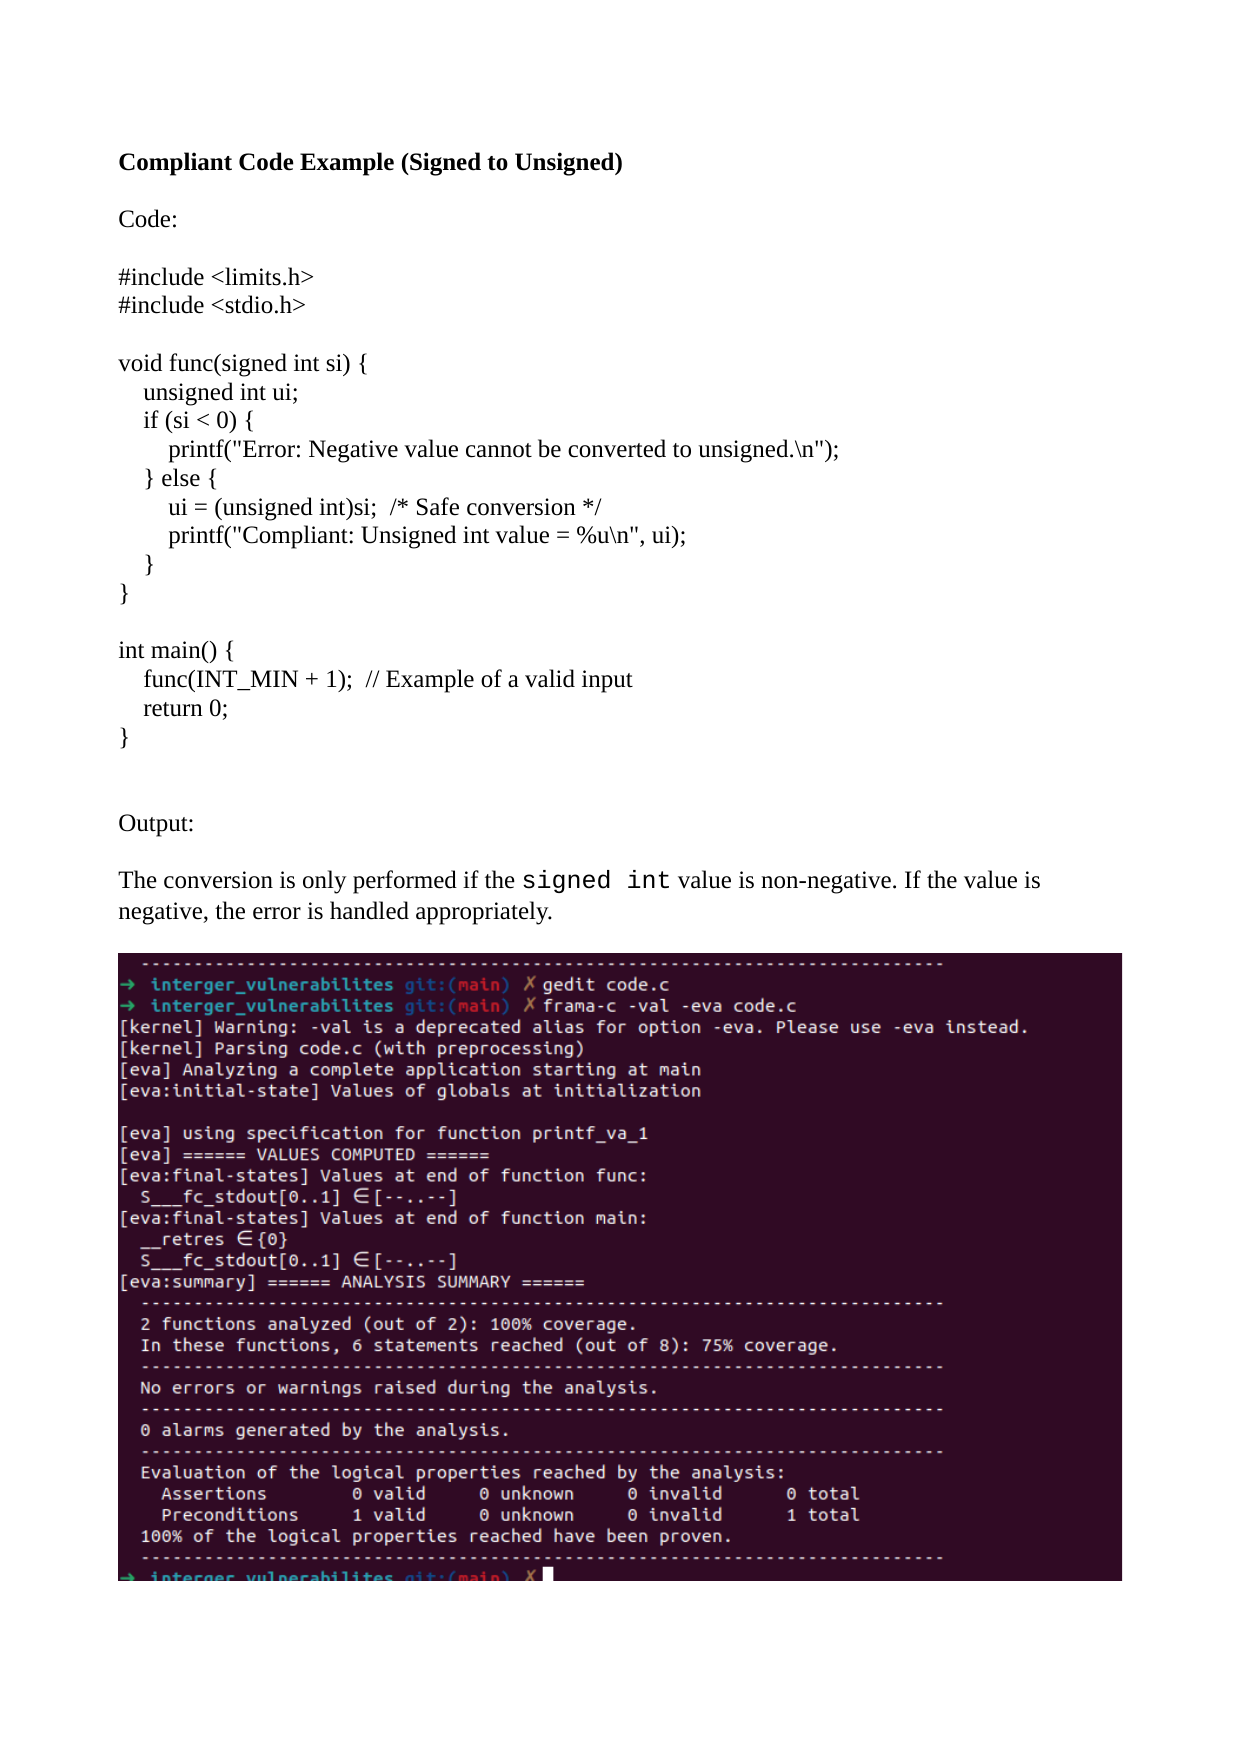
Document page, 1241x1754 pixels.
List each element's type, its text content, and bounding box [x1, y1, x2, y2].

text func(INT_MIN + 1); // Example of a valid input [118, 664, 1122, 693]
text void func(signed int si) { [118, 348, 1122, 377]
text Code: [118, 204, 1122, 233]
text unsigned int ui; [118, 377, 1122, 406]
text ui = (unsigned int)si; /* Safe conversion */ [118, 492, 1122, 521]
text printf("Error: Negative value cannot be converted to unsigned.\n"); [118, 434, 1122, 463]
text if (si < 0) { [118, 406, 1122, 434]
text Compliant Code Example (Signed to Unsigned) [118, 147, 1122, 176]
picture [118, 953, 1123, 1581]
text } [118, 549, 1122, 578]
text return 0; [118, 693, 1122, 722]
text printf("Compliant: Unsigned int value = %u\n", ui); [118, 521, 1122, 549]
text The conversion is only performed if the signed int value is non-negative. If the value is negative, the error is handled appropriately. [118, 866, 1122, 925]
text int main() { [118, 636, 1122, 664]
text } else { [118, 463, 1122, 492]
text } [118, 722, 1122, 751]
text #include <stdio.h> [118, 291, 1122, 319]
text Output: [118, 808, 1122, 837]
text #include <limits.h> [118, 262, 1122, 291]
text } [118, 578, 1122, 607]
